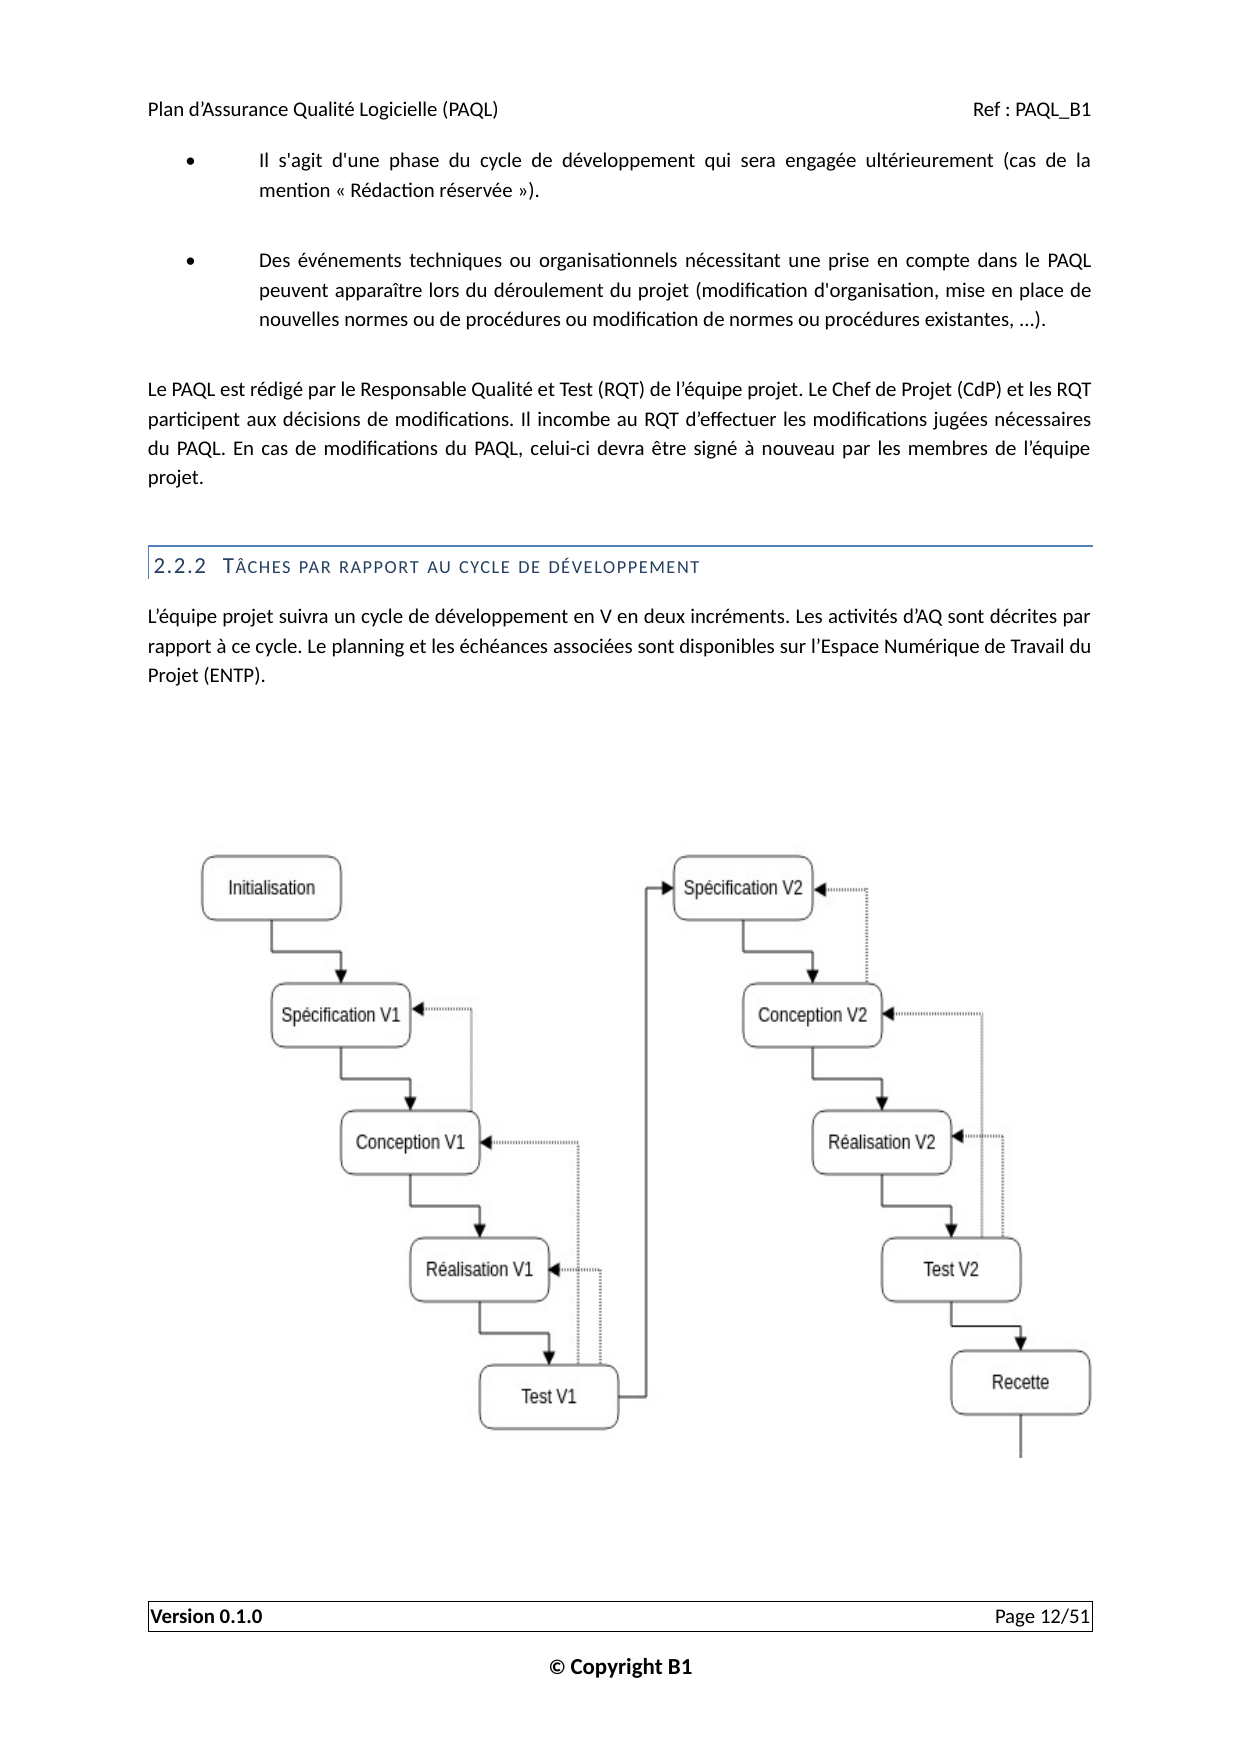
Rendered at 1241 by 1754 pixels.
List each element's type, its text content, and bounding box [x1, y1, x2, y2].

list Tâches par rapport au cycle de développement [149, 547, 1093, 579]
text L’équipe projet suivra un cycle de développement en V en deux incréments. Les activités d’AQ sont décrites par rapport à ce cycle. Le planning et les échéances associées sont disponibles sur l’Espace Numérique de Travail du Projet (ENTP). [148, 604, 1093, 687]
list Des événements techniques ou organisationnels nécessitant une prise en compte dans le PAQL peuvent apparaître lors du déroulement du projet (modification d'organisation, mise en place de nouvelles normes ou de procédures ou modification de normes ou procédures existantes, ...). [185, 248, 1093, 331]
list Il s'agit d'une phase du cycle de développement qui sera engagée ultérieurement (cas de la mention « Rédaction réservée »). [185, 148, 1093, 202]
text Le PAQL est rédigé par le Responsable Qualité et Test (RQT) de l’équipe projet. Le Chef de Projet (CdP) et les RQT participent aux décisions de modifications. Il incombe au RQT d’effectuer les modifications jugées nécessaires du PAQL. En cas de modifications du PAQL, celui-ci devra être signé à nouveau par les membres de l’équipe projet. [148, 377, 1093, 489]
